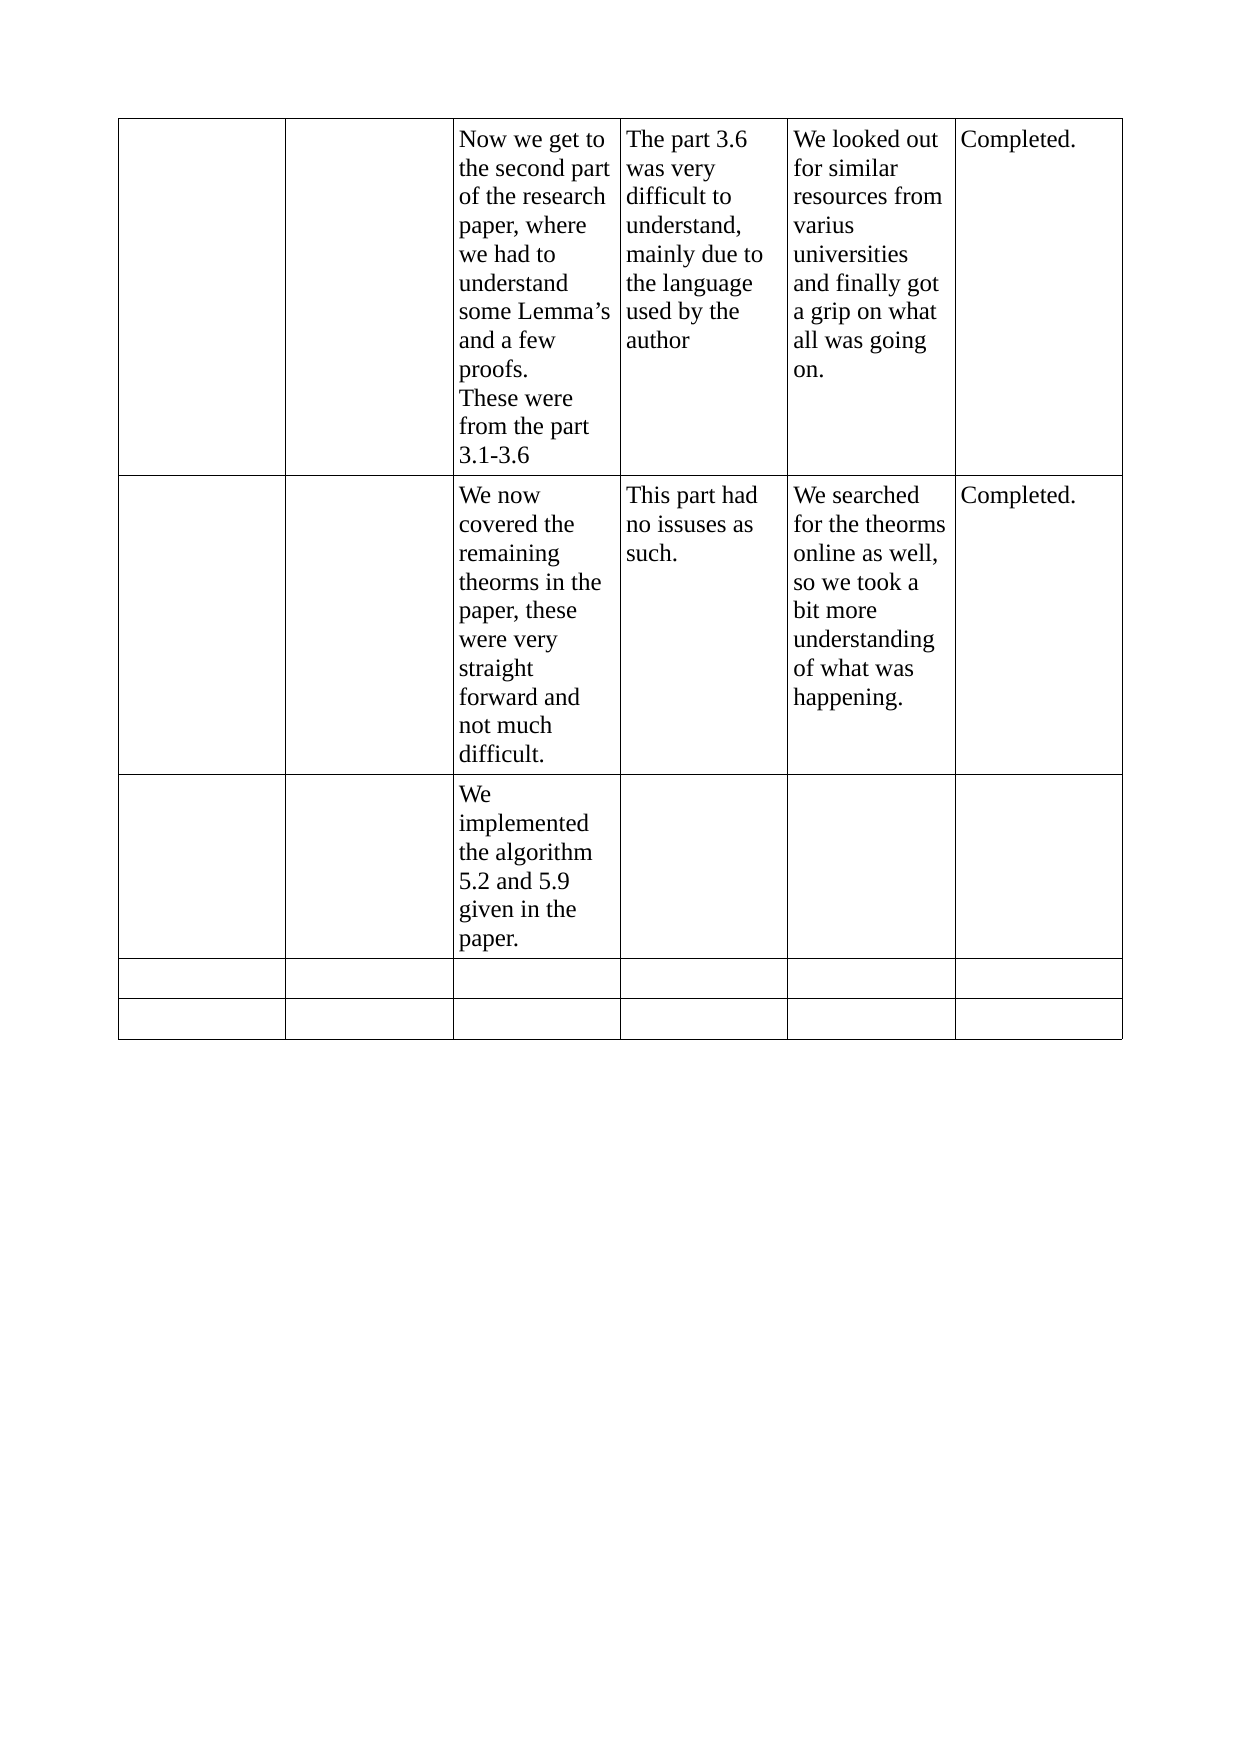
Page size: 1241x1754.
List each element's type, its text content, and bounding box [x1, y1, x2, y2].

table_cell Completed. [956, 119, 1122, 475]
table_cell [788, 959, 955, 998]
table_cell [286, 775, 453, 958]
table_cell [454, 999, 620, 1038]
table_cell This part had no issuses as such. [621, 476, 787, 774]
table_cell [286, 999, 453, 1038]
table_cell [119, 119, 285, 475]
table_cell [119, 775, 285, 958]
table_cell [119, 959, 285, 998]
table_cell [788, 999, 955, 1038]
table_cell [621, 775, 787, 958]
table_cell [119, 476, 285, 774]
table_cell [286, 959, 453, 998]
table_cell [621, 999, 787, 1038]
table_cell We now covered the remaining theorms in the paper, these were very straight forward and not much difficult. [454, 476, 620, 774]
table_cell [454, 959, 620, 998]
table_cell [286, 119, 453, 475]
table_cell [286, 476, 453, 774]
table_cell [788, 775, 955, 958]
table_cell We looked out for similar resources from varius universities and finally got a grip on what all was going on. [788, 119, 955, 475]
table_cell [956, 775, 1122, 958]
table_cell Completed. [956, 476, 1122, 774]
table_cell [119, 999, 285, 1038]
table_cell We implemented the algorithm 5.2 and 5.9 given in the paper. [454, 775, 620, 958]
table_cell We searched for the theorms online as well, so we took a bit more understanding of what was happening. [788, 476, 955, 774]
table_cell Now we get to the second part of the research paper, where we had to understand some Lemma’s and a few proofs. These were from the part 3.1-3.6 [454, 119, 620, 475]
table_cell [956, 959, 1122, 998]
table_cell The part 3.6 was very difficult to understand, mainly due to the language used by the author [621, 119, 787, 475]
table_cell [621, 959, 787, 998]
table_cell [956, 999, 1122, 1038]
